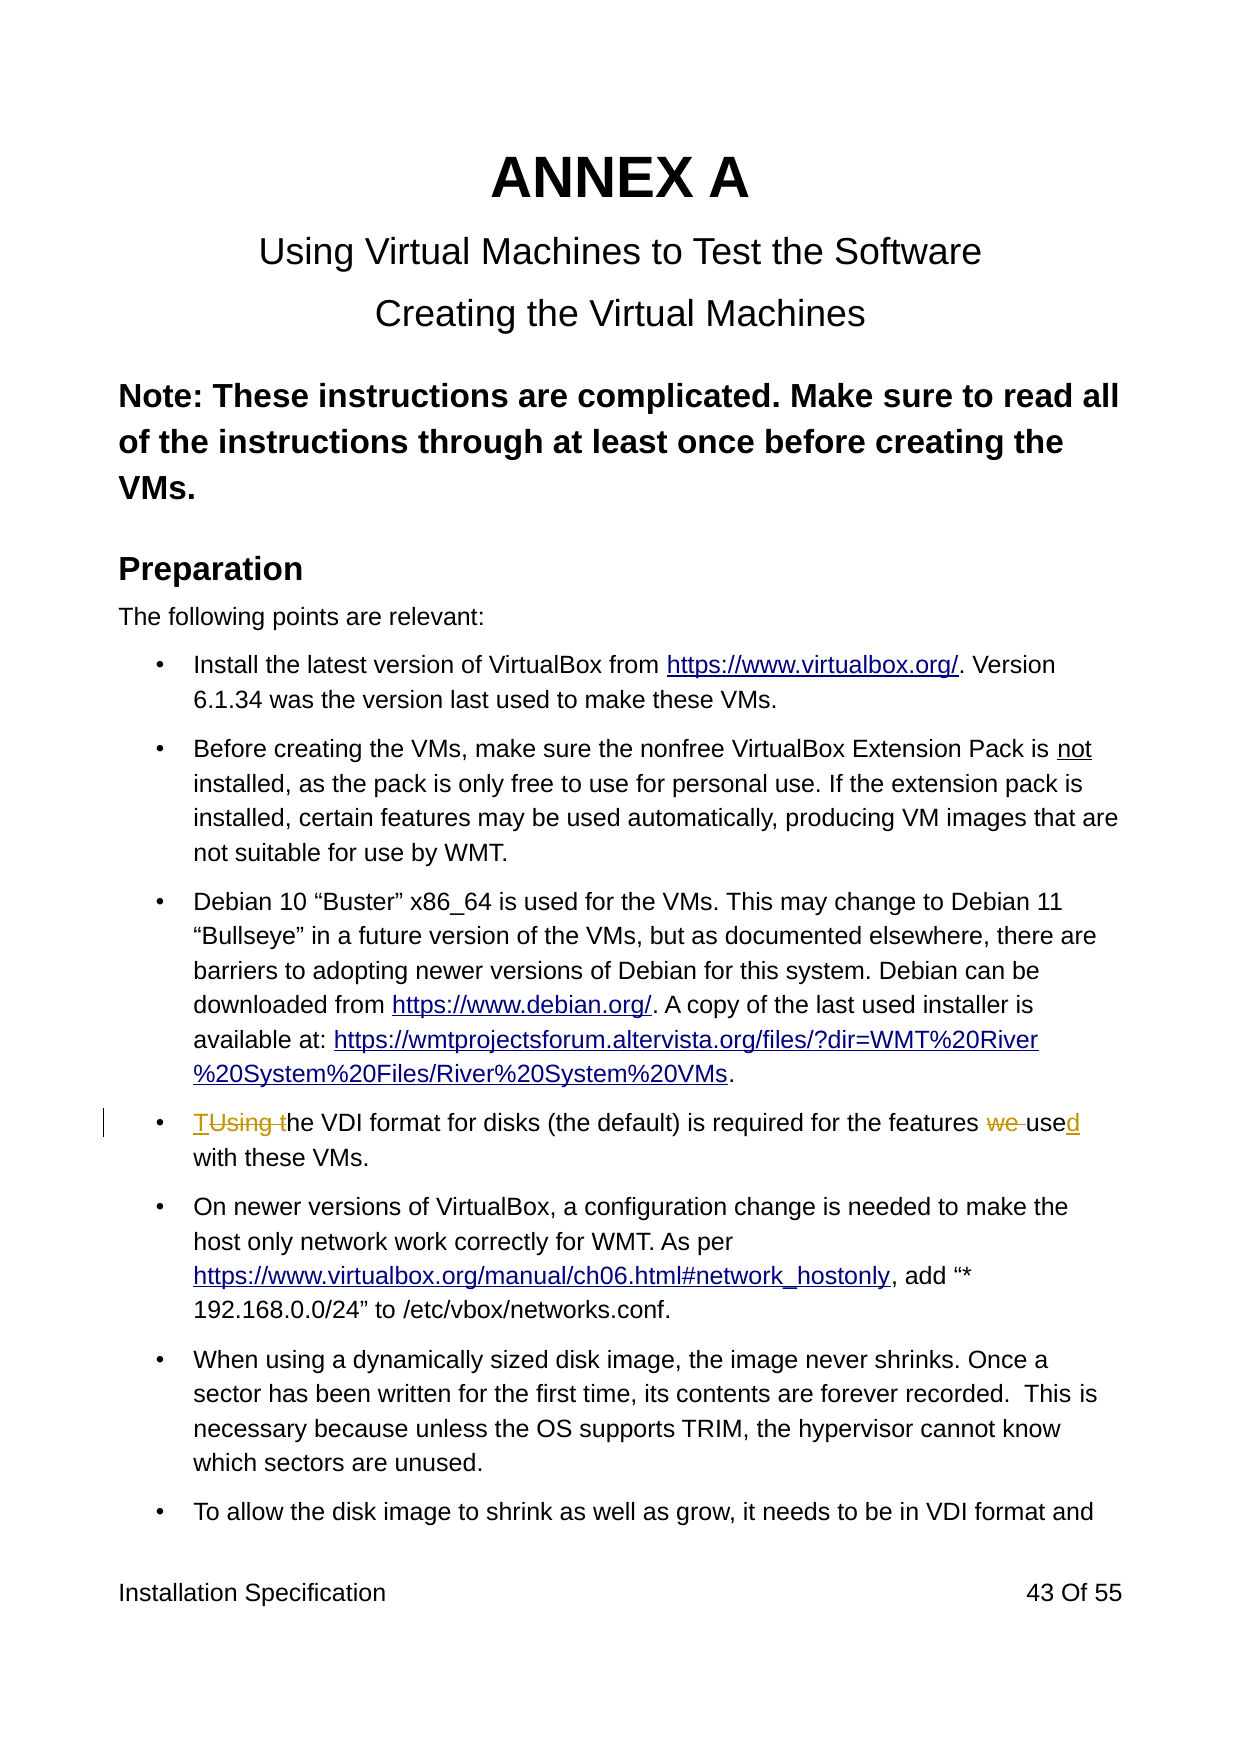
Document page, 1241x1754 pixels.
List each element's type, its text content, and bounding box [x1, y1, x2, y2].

subtitle Note: These instructions are complicated. Make sure to read all of the instructions through at least once before creating the VMs. [118, 376, 1122, 506]
list The VDI format for disks (the default) is required for the features used with these VMs. [156, 1108, 1122, 1172]
list To allow the disk image to shrink as well as grow, it needs to be in VDI format and [156, 1497, 1122, 1526]
subtitle Creating the Virtual Machines [118, 291, 1122, 334]
list On newer versions of VirtualBox, a configuration change is needed to make the host only network work correctly for WMT. As per https://www.virtualbox.org/manual/ch06.html#network_hostonly, add “* 192.168.0.0/24” to /etc/vbox/networks.conf. [156, 1192, 1122, 1324]
list Before creating the VMs, make sure the nonfree VirtualBox Extension Pack is not installed, as the pack is only free to use for personal use. If the extension pack is installed, certain features may be used automatically, producing VM images that are not suitable for use by WMT. [156, 734, 1122, 866]
title ANNEX A [118, 143, 1122, 210]
subtitle Preparation [118, 549, 1122, 588]
subtitle Using Virtual Machines to Test the Software [118, 229, 1122, 272]
list Install the latest version of VirtualBox from https://www.virtualbox.org/. Version 6.1.34 was the version last used to make these VMs. [156, 651, 1122, 714]
list Debian 10 “Buster” x86_64 is used for the VMs. This may change to Debian 11 “Bullseye” in a future version of the VMs, but as documented elsewhere, there are barriers to adopting newer versions of Debian for this system. Debian can be downloaded from https://www.debian.org/. A copy of the last used installer is available at: https://wmtprojectsforum.altervista.org/files/?dir=WMT%20River%20System%20Files/River%20System%20VMs. [156, 887, 1122, 1088]
text The following points are relevant: [118, 601, 1122, 630]
list When using a dynamically sized disk image, the image never shrinks. Once a sector has been written for the first time, its contents are forever recorded. This is necessary because unless the OS supports TRIM, the hypervisor cannot know which sectors are unused. [156, 1344, 1122, 1477]
